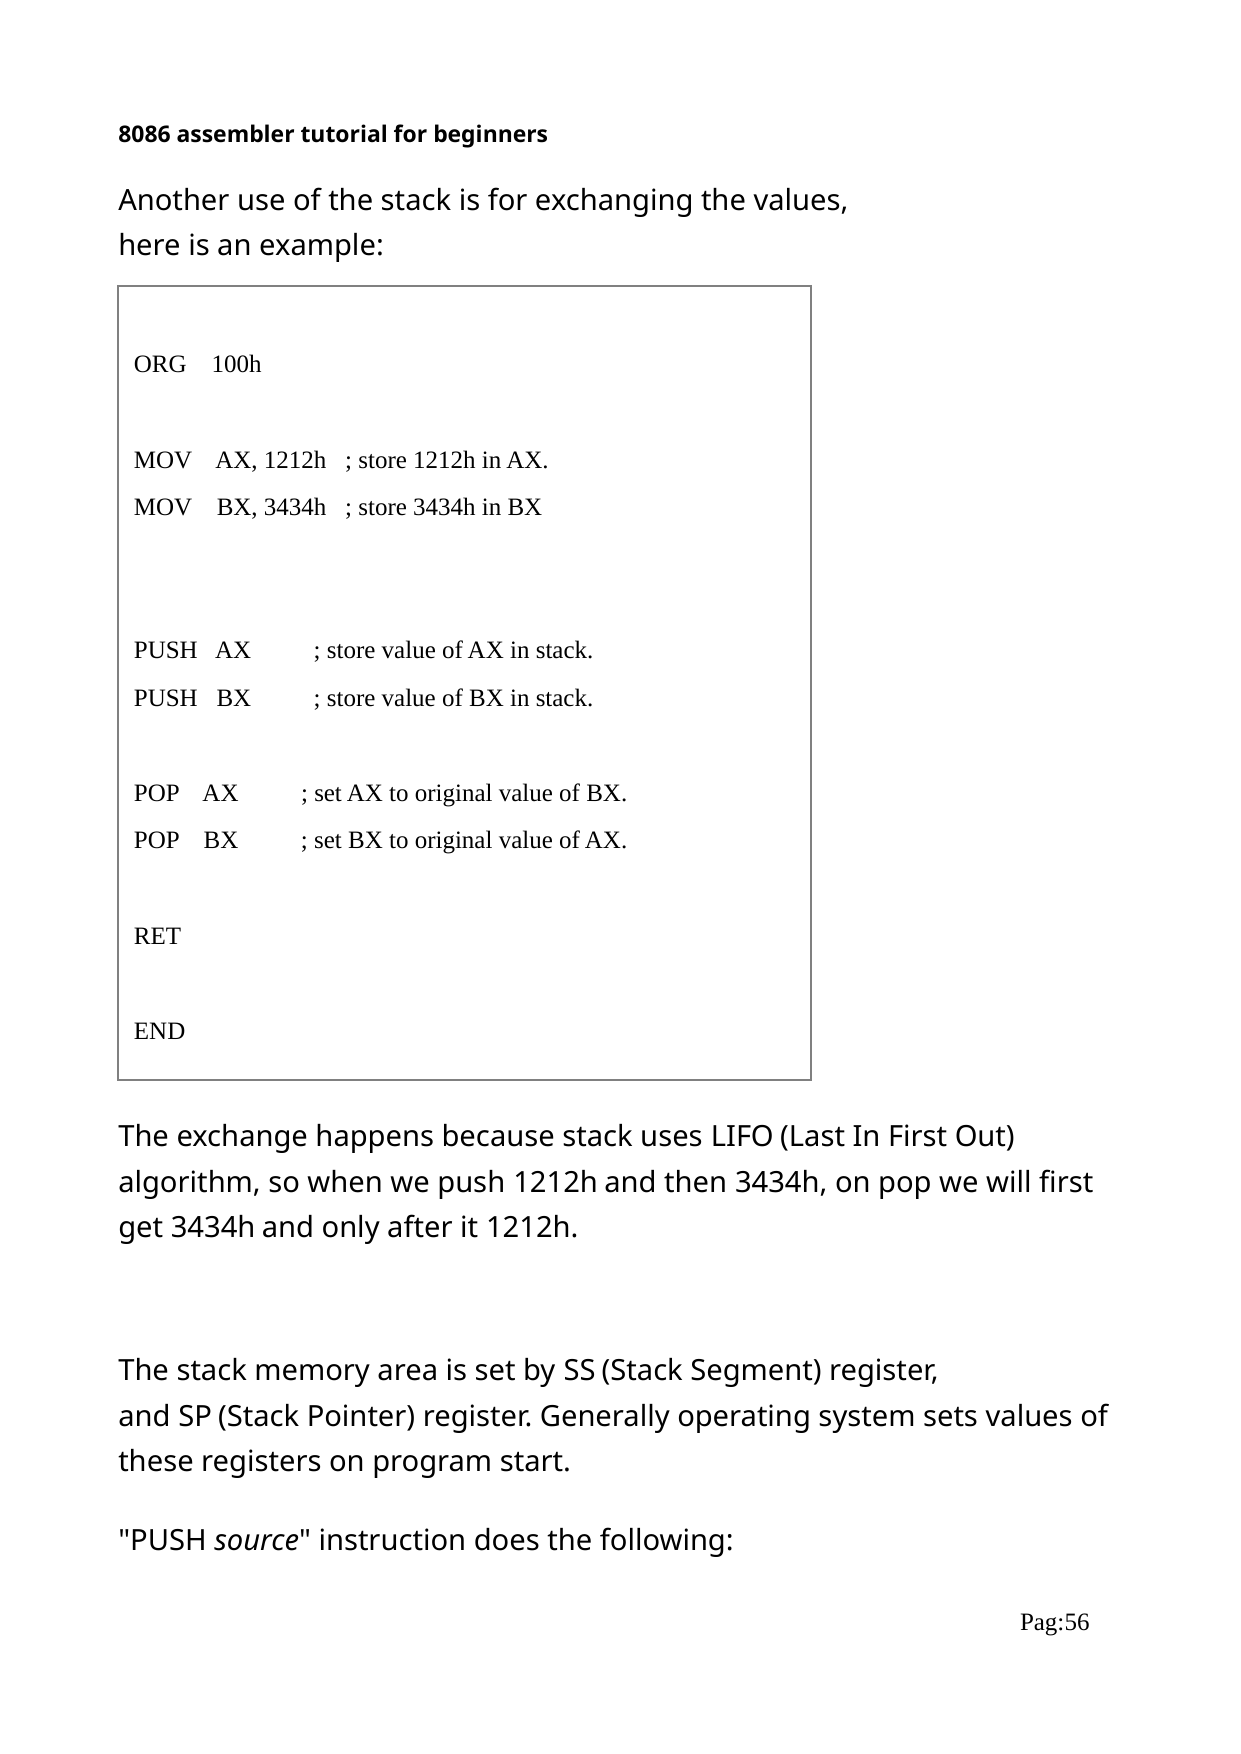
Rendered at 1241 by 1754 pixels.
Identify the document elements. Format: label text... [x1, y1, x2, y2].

table_header ORG 100h MOV AX, 1212h ; store 1212h in AX. MOV BX, 3434h ; store 3434h in BX PUSH AX ; store value of AX in stack. PUSH BX ; store value of BX in stack. POP AX ; set AX to original value of BX. POP BX ; set BX to original value of AX. RET END [119, 287, 810, 1079]
text The exchange happens because stack uses LIFO (Last In First Out) algorithm, so when we push 1212h and then 3434h, on pop we will first get 3434h and only after it 1212h. [118, 1081, 1122, 1246]
text Another use of the stack is for exchanging the values, here is an example: [118, 179, 1122, 264]
text The stack memory area is set by SS (Stack Segment) register, and SP (Stack Pointer) register. Generally operating system sets values of these registers on program start. "PUSH source" instruction does the following: [118, 1314, 1122, 1559]
